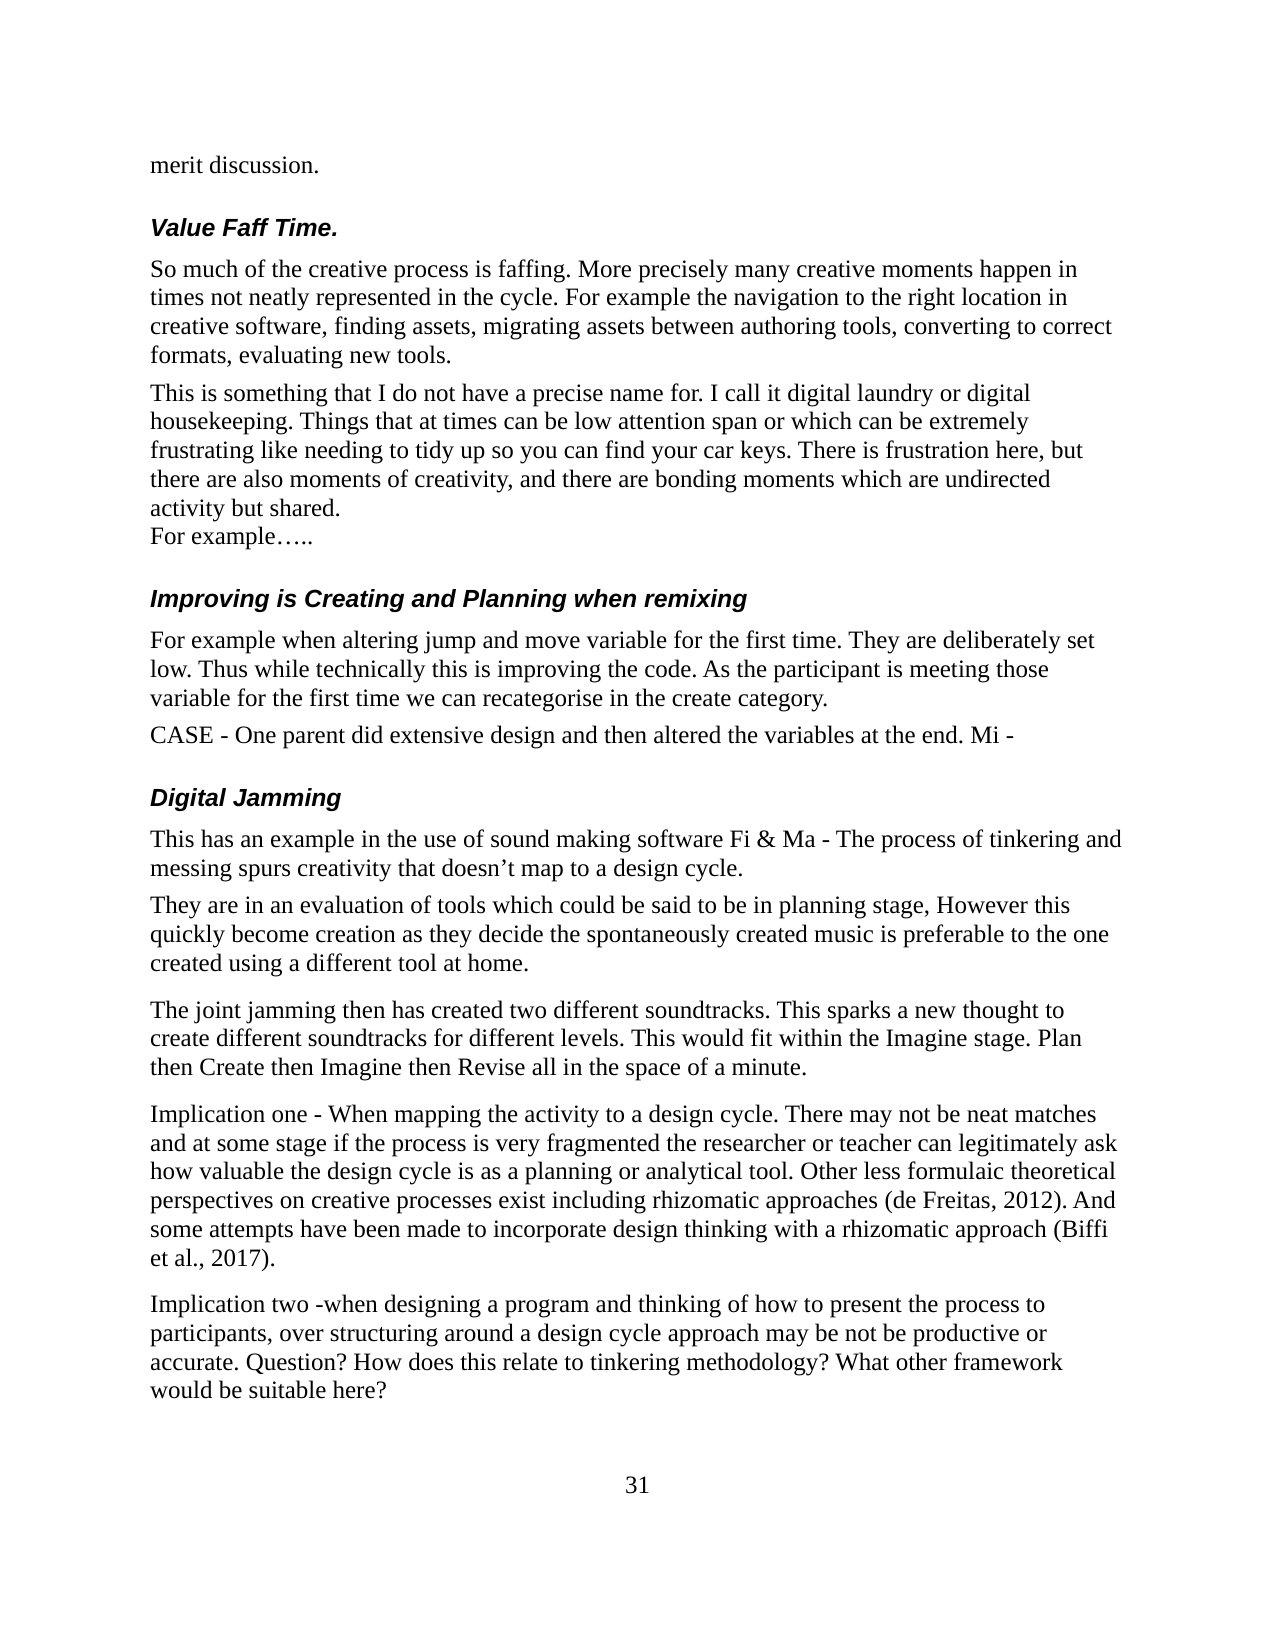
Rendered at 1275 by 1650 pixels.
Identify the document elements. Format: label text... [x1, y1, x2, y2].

subtitle Digital Jamming [150, 783, 1125, 812]
text So much of the creative process is faffing. More precisely many creative moments happen in times not neatly represented in the cycle. For example the navigation to the right location in creative software, finding assets, migrating assets between authoring tools, converting to correct formats, evaluating new tools. [150, 254, 1125, 369]
text merit discussion. [150, 150, 1125, 179]
subtitle Value Faff Time. [150, 213, 1125, 241]
text Implication one - When mapping the activity to a design cycle. There may not be neat matches and at some stage if the process is very fragmented the researcher or teacher can legitimately ask how valuable the design cycle is as a planning or analytical tool. Other less formulaic theoretical perspectives on creative processes exist including rhizomatic approaches (de Freitas, 2012). And some attempts have been made to incorporate design thinking with a rhizomatic approach (Biffi et al., 2017). [150, 1099, 1125, 1271]
text They are in an evaluation of tools which could be said to be in planning stage, However this quickly become creation as they decide the spontaneously created music is preferable to the one created using a different tool at home. [150, 891, 1125, 977]
text Implication two -when designing a program and thinking of how to present the process to participants, over structuring around a design cycle approach may be not be productive or accurate. Question? How does this relate to tinkering methodology? What other framework would be suitable here? [150, 1289, 1125, 1404]
text CASE - One parent did extensive design and then altered the variables at the end. Mi - [150, 720, 1125, 749]
text This is something that I do not have a precise name for. I call it digital laundry or digital housekeeping. Things that at times can be low attention span or which can be extremely frustrating like needing to tidy up so you can find your car keys. There is frustration here, but there are also moments of creativity, and there are bonding moments which are undirected activity but shared. For example….. [150, 378, 1125, 550]
text For example when altering jump and move variable for the first time. They are deliberately set low. Thus while technically this is improving the code. As the participant is meeting those variable for the first time we can recategorise in the create category. [150, 625, 1125, 711]
text The joint jamming then has created two different soundtracks. This sparks a new thought to create different soundtracks for different levels. This would fit within the Imagine stage. Plan then Create then Imagine then Revise all in the space of a minute. [150, 995, 1125, 1081]
text This has an example in the use of sound making software Fi & Ma - The process of tinkering and messing spurs creativity that doesn’t map to a design cycle. [150, 824, 1125, 882]
subtitle Improving is Creating and Planning when remixing [150, 584, 1125, 613]
